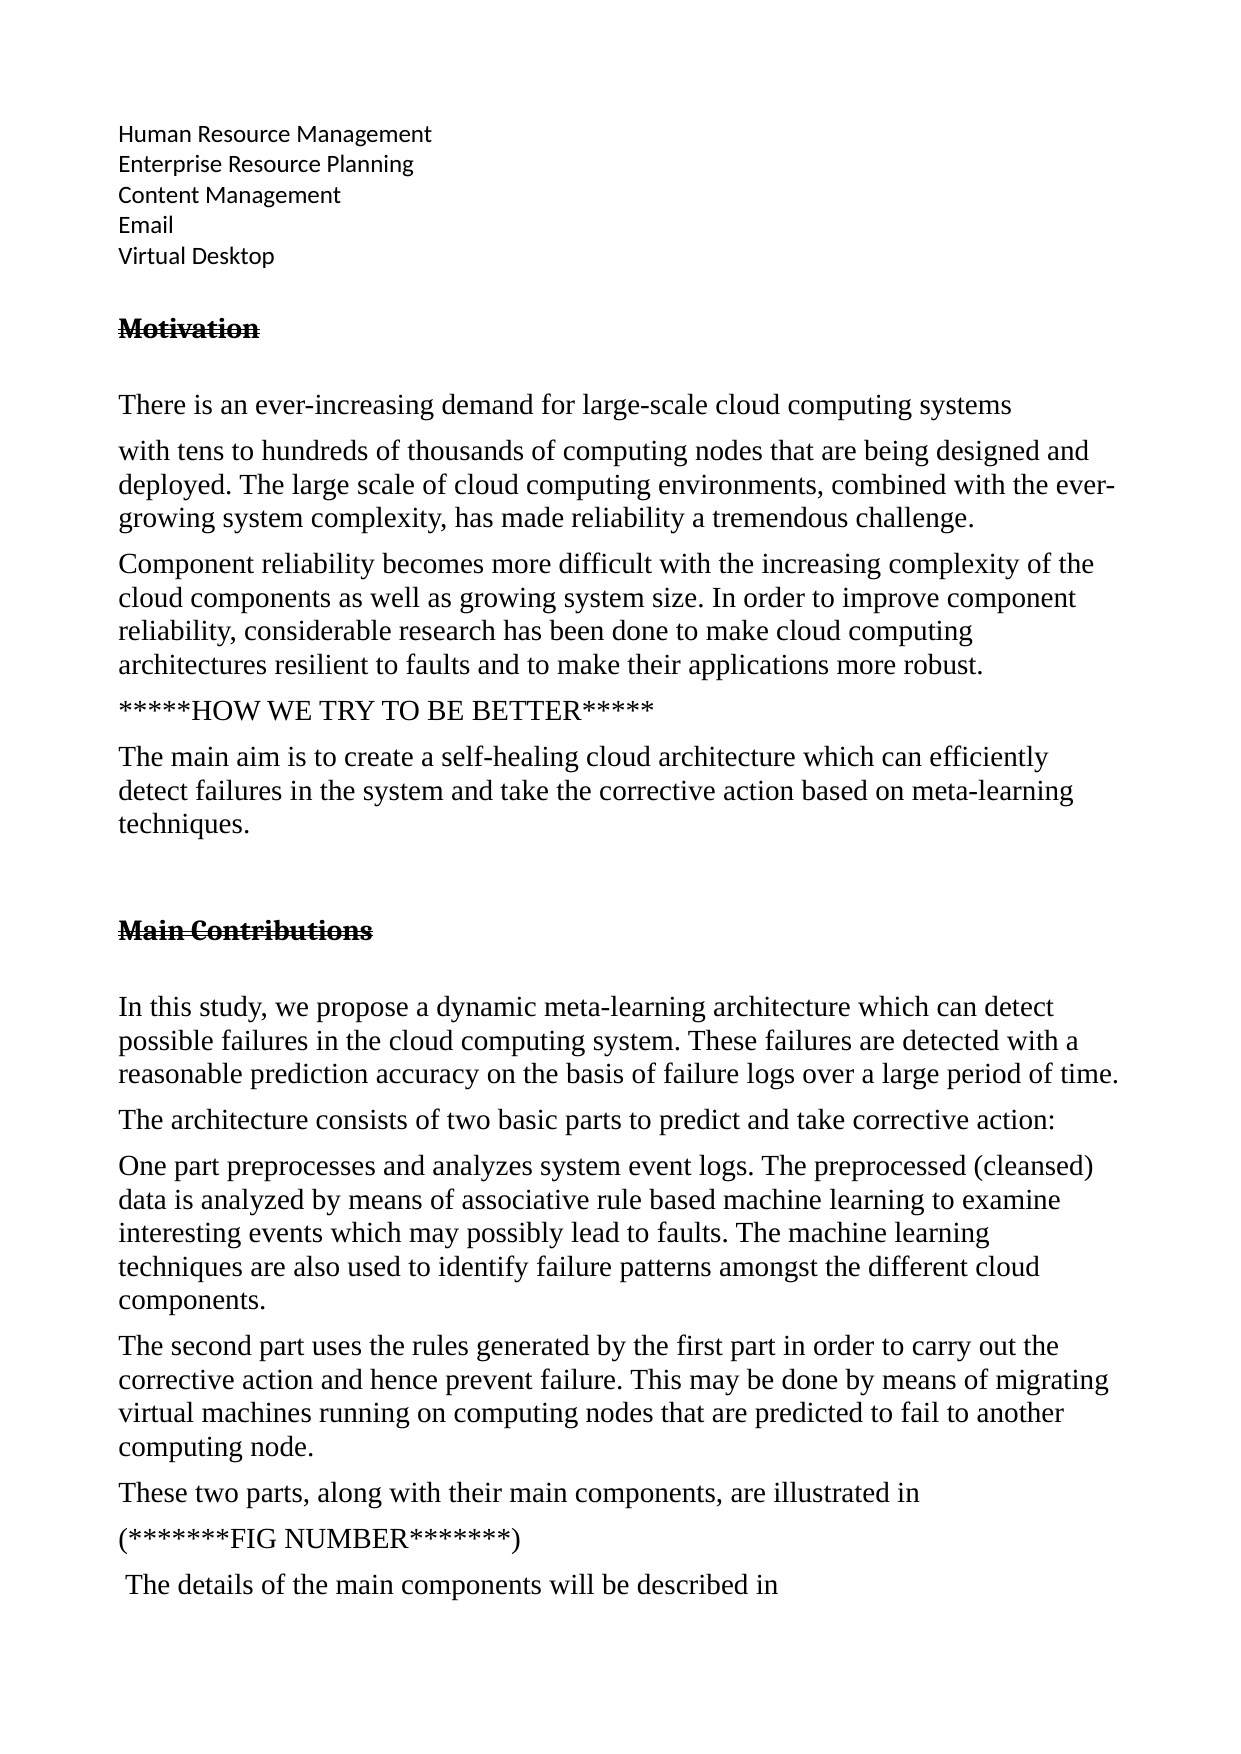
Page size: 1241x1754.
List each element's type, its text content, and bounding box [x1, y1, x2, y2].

text (*******FIG NUMBER*******) [118, 1521, 1122, 1555]
text The details of the main components will be described in [118, 1567, 1122, 1601]
list Virtual Desktop [118, 240, 1122, 271]
text *****HOW WE TRY TO BE BETTER***** [118, 693, 1122, 727]
text The architecture consists of two basic parts to predict and take corrective action: [118, 1102, 1122, 1136]
text These two parts, along with their main components, are illustrated in [118, 1475, 1122, 1509]
list Content Management [118, 179, 1122, 210]
subtitle Main Contributions [118, 914, 1122, 948]
text with tens to hundreds of thousands of computing nodes that are being designed and deployed. The large scale of cloud computing environments, combined with the ever-growing system complexity, has made reliability a tremendous challenge. [118, 433, 1122, 534]
list Human Resource Management [118, 118, 1122, 149]
text Component reliability becomes more difficult with the increasing complexity of the cloud components as well as growing system size. In order to improve component reliability, considerable research has been done to make cloud computing architectures resilient to faults and to make their applications more robust. [118, 546, 1122, 681]
text The second part uses the rules generated by the first part in order to carry out the corrective action and hence prevent failure. This may be done by means of migrating virtual machines running on computing nodes that are predicted to fail to another computing node. [118, 1328, 1122, 1463]
list Email [118, 210, 1122, 240]
text In this study, we propose a dynamic meta-learning architecture which can detect possible failures in the cloud computing system. These failures are detected with a reasonable prediction accuracy on the basis of failure logs over a large period of time. [118, 989, 1122, 1090]
subtitle Motivation [118, 312, 1122, 346]
text One part preprocesses and analyzes system event logs. The preprocessed (cleansed) data is analyzed by means of associative rule based machine learning to examine interesting events which may possibly lead to faults. The machine learning techniques are also used to identify failure patterns amongst the different cloud components. [118, 1148, 1122, 1316]
text The main aim is to create a self-healing cloud architecture which can efficiently detect failures in the system and take the corrective action based on meta-learning techniques. [118, 739, 1122, 840]
list There is an ever-increasing demand for large-scale cloud computing systems [118, 387, 1122, 421]
list Enterprise Resource Planning [118, 149, 1122, 179]
